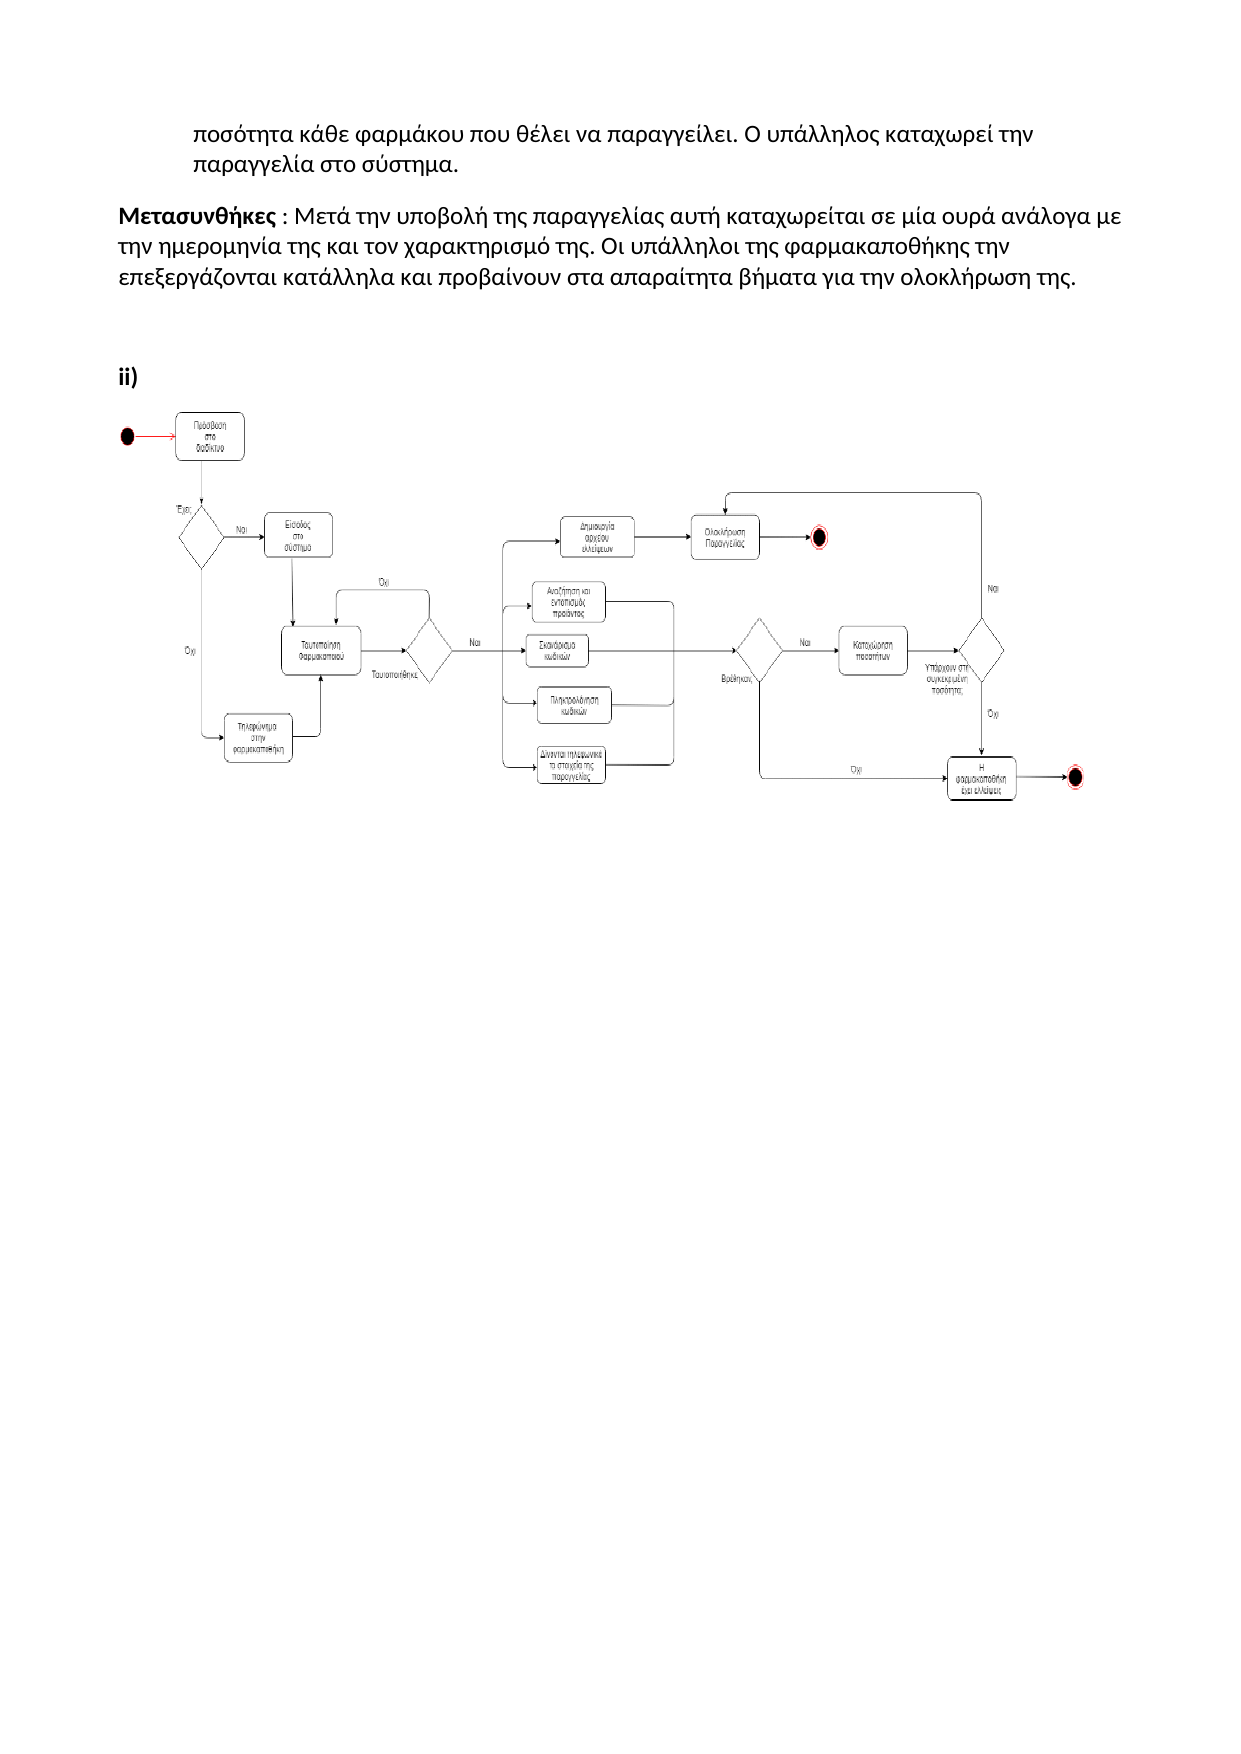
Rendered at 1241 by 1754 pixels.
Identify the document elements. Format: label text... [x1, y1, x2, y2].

text Μετασυνθήκες : Μετά την υποβολή της παραγγελίας αυτή καταχωρείται σε μία ουρά ανάλογα με την ημερομηνία της και τον χαρακτηρισμό της. Οι υπάλληλοι της φαρμακαποθήκης την επεξεργάζονται κατάλληλα και προβαίνουν στα απαραίτητα βήματα για την ολοκλήρωση της. [118, 200, 1122, 292]
text ii) [118, 361, 1122, 392]
list ποσότητα κάθε φαρμάκου που θέλει να παραγγείλει. Ο υπάλληλος καταχωρεί την παραγγελία στο σύστημα. [156, 118, 1122, 179]
